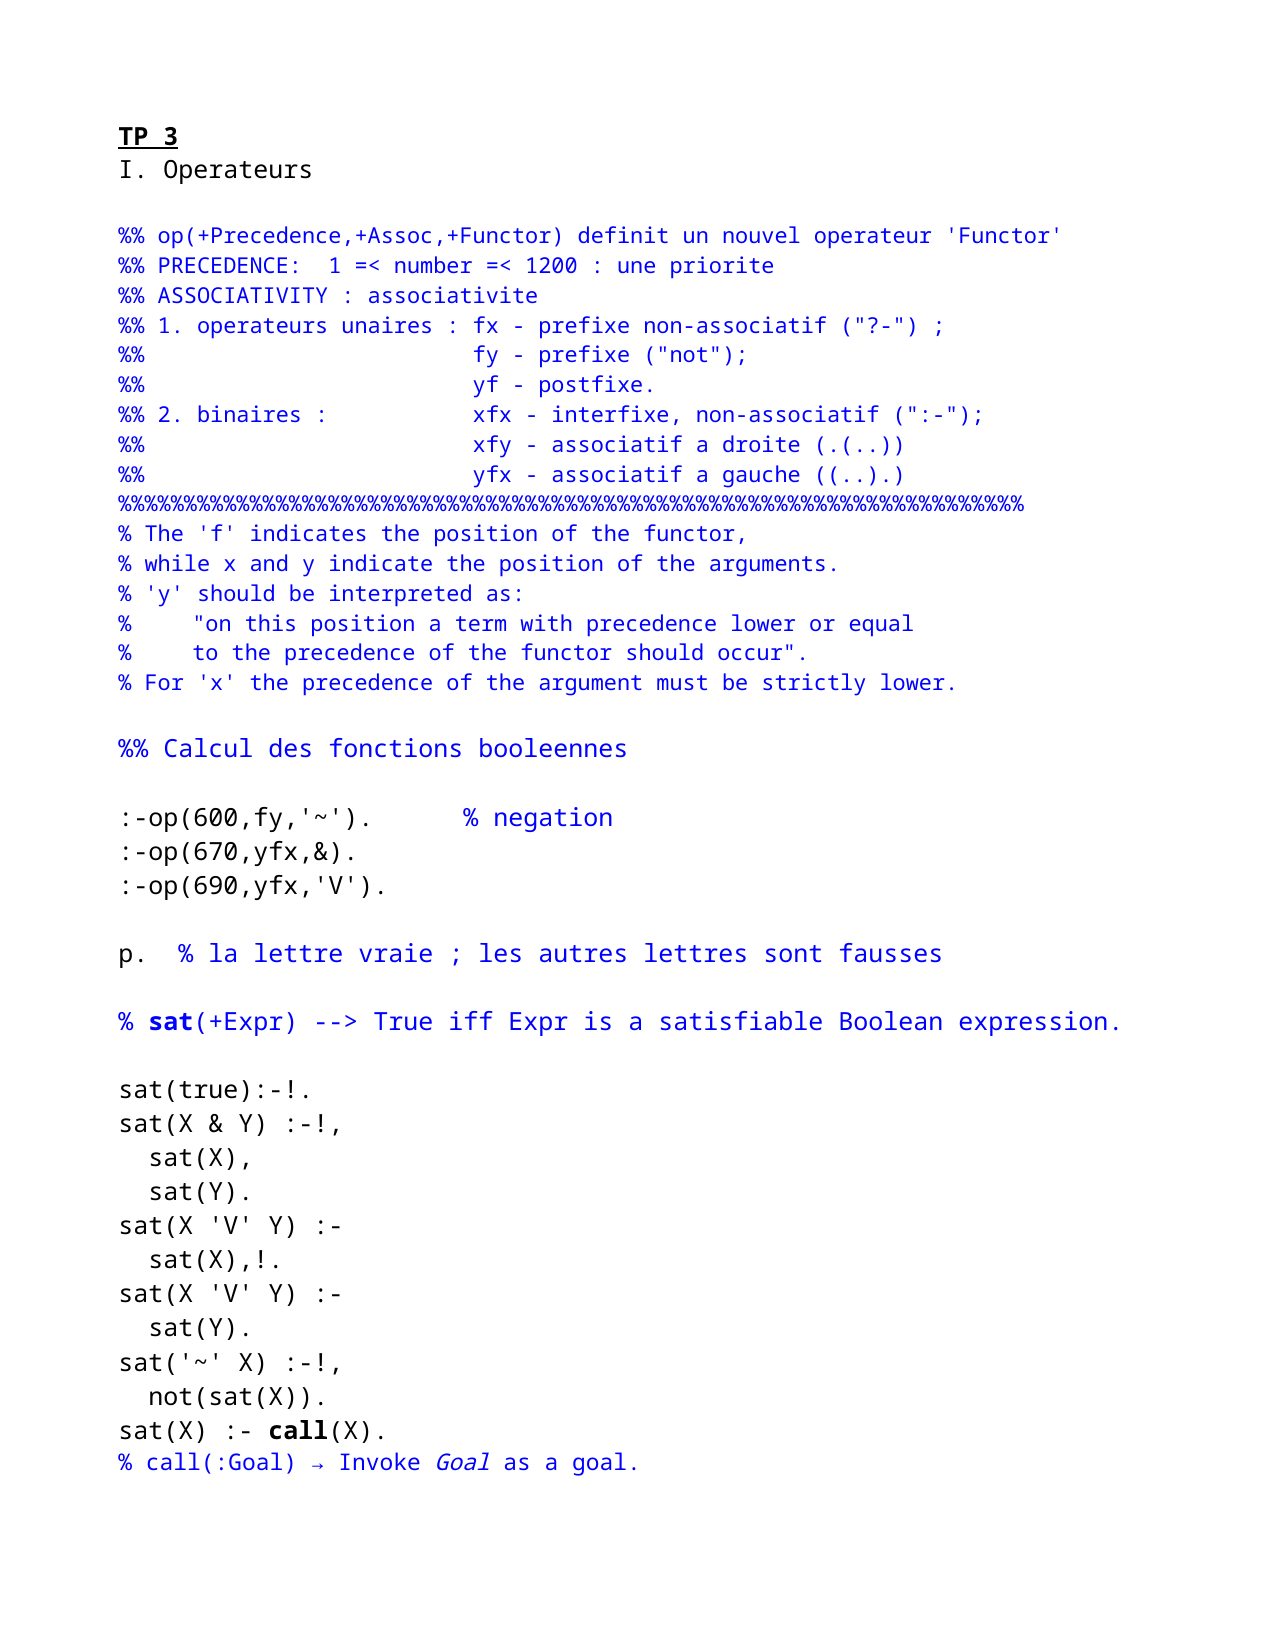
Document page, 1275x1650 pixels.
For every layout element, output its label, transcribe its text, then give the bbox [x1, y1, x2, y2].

text sat(X & Y) :-!, [118, 1106, 1157, 1140]
text sat(true):-!. [118, 1072, 1157, 1106]
text I. Operateurs [118, 152, 1157, 186]
text :-op(670,yfx,&). [118, 833, 1157, 867]
text %% ASSOCIATIVITY : associativite [118, 280, 1157, 310]
text %% Calcul des fonctions booleennes [118, 731, 1157, 765]
text :-op(600,fy,'~'). % negation [118, 799, 1157, 833]
text % "on this position a term with precedence lower or equal [118, 608, 1157, 637]
text TP 3 [118, 118, 1157, 152]
text %% yf - postfixe. [118, 369, 1157, 399]
text sat(Y). [118, 1174, 1157, 1208]
text % while x and y indicate the position of the arguments. [118, 548, 1157, 578]
text sat(X) :- call(X). [118, 1412, 1157, 1446]
text %% 1. operateurs unaires : fx - prefixe non-associatif ("?-") ; [118, 310, 1157, 339]
text p. % la lettre vraie ; les autres lettres sont fausses [118, 935, 1157, 969]
text % 'y' should be interpreted as: [118, 578, 1157, 608]
text % call(:Goal) → Invoke Goal as a goal. [118, 1446, 1157, 1478]
text %% 2. binaires : xfx - interfixe, non-associatif (":-"); [118, 399, 1157, 429]
text sat(X),!. [118, 1242, 1157, 1276]
text %% PRECEDENCE: 1 =< number =< 1200 : une priorite [118, 250, 1157, 280]
text not(sat(X)). [118, 1378, 1157, 1412]
text %%%%%%%%%%%%%%%%%%%%%%%%%%%%%%%%%%%%%%%%%%%%%%%%%%%%%%%%%%%%%%%%%%%%% [118, 488, 1157, 518]
text sat(Y). [118, 1310, 1157, 1344]
text sat(X 'V' Y) :- [118, 1276, 1157, 1310]
text %% fy - prefixe ("not"); [118, 339, 1157, 369]
text % to the precedence of the functor should occur". [118, 637, 1157, 667]
text % sat(+Expr) --> True iff Expr is a satisfiable Boolean expression. [118, 1003, 1157, 1038]
text %% xfy - associatif a droite (.(..)) [118, 429, 1157, 459]
text :-op(690,yfx,'V'). [118, 867, 1157, 901]
text %% op(+Precedence,+Assoc,+Functor) definit un nouvel operateur 'Functor' [118, 220, 1157, 250]
text % The 'f' indicates the position of the functor, [118, 518, 1157, 548]
text sat('~' X) :-!, [118, 1344, 1157, 1378]
text sat(X), [118, 1140, 1157, 1174]
text sat(X 'V' Y) :- [118, 1208, 1157, 1242]
text %% yfx - associatif a gauche ((..).) [118, 459, 1157, 488]
text % For 'x' the precedence of the argument must be strictly lower. [118, 667, 1157, 697]
